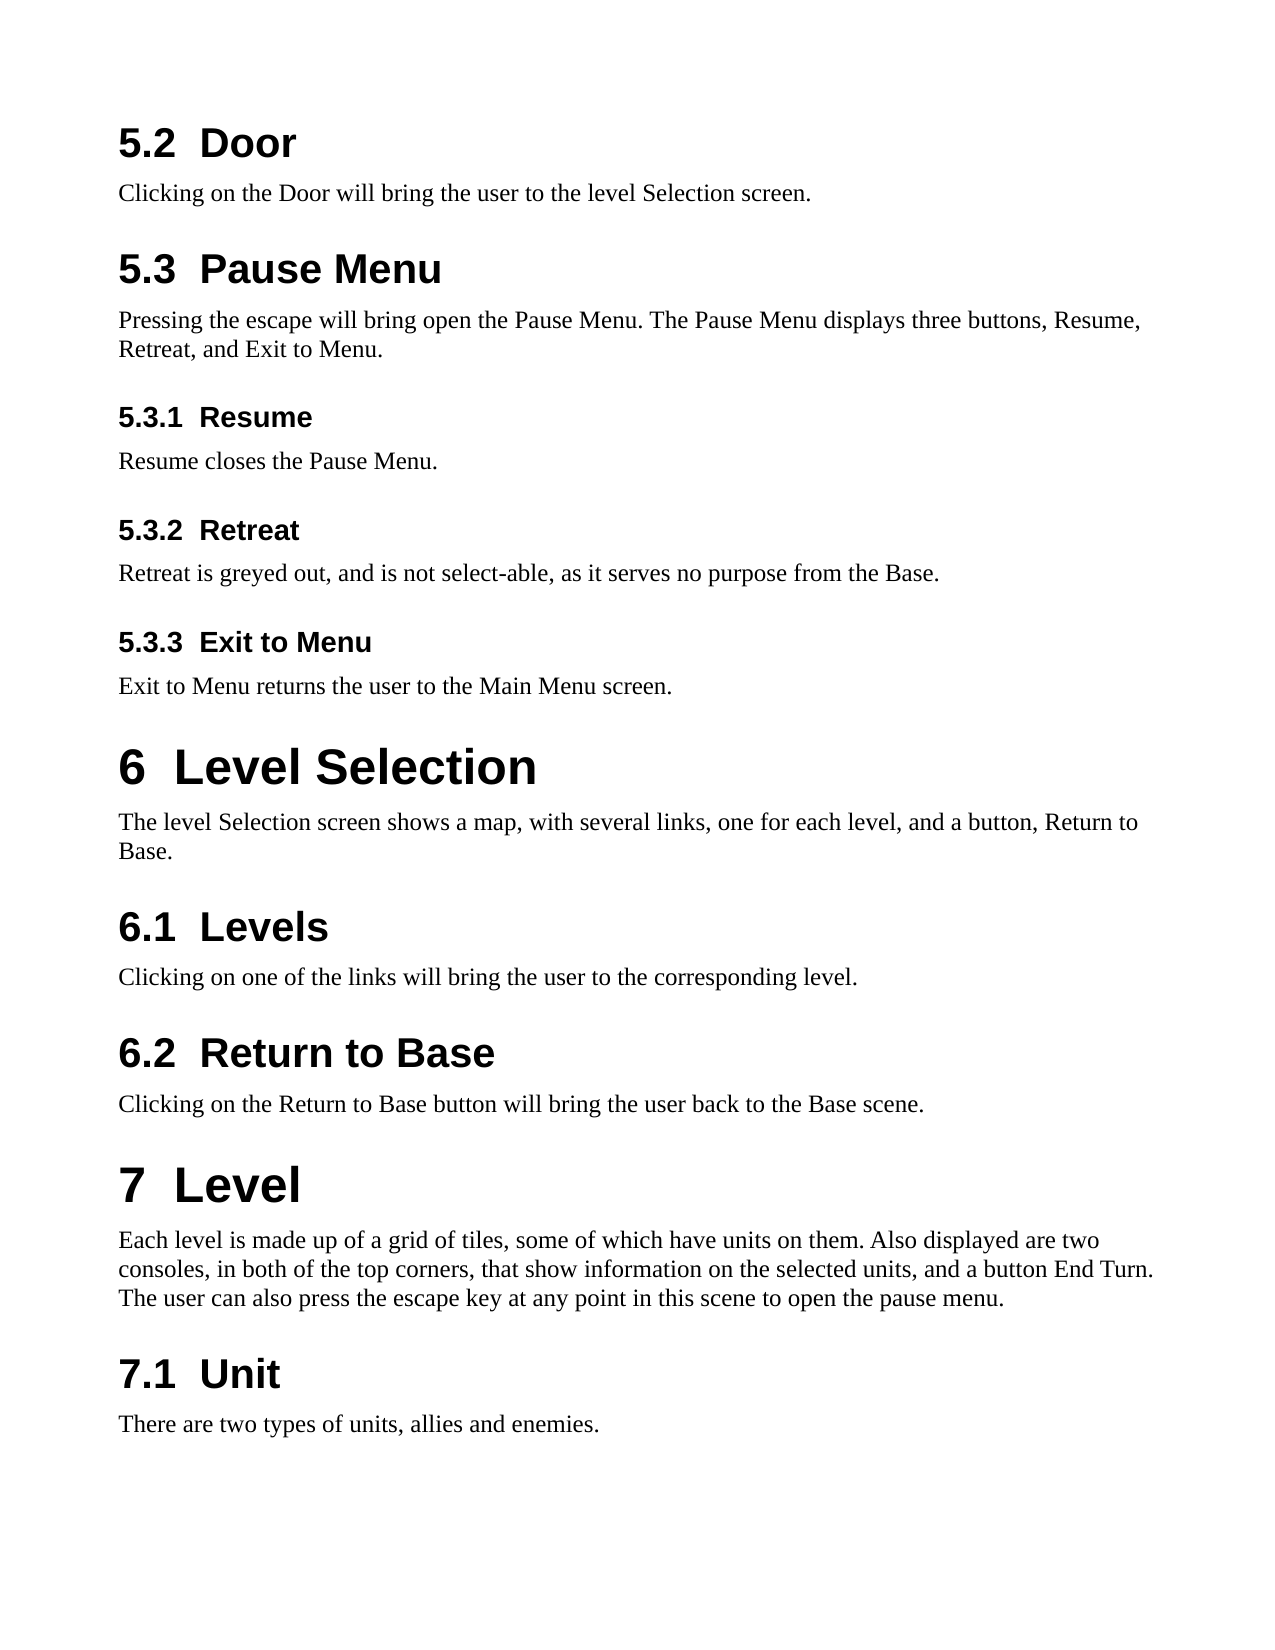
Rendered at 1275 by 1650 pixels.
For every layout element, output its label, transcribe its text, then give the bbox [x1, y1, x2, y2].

text Pressing the escape will bring open the Pause Menu. The Pause Menu displays three buttons, Resume, Retreat, and Exit to Menu. [118, 305, 1157, 363]
subtitle Level [118, 1155, 1157, 1213]
text The level Selection screen shows a map, with several links, one for each level, and a button, Return to Base. [118, 807, 1157, 864]
text Clicking on the Return to Base button will bring the user back to the Base scene. [118, 1089, 1157, 1118]
text Clicking on one of the links will bring the user to the corresponding level. [118, 962, 1157, 991]
subtitle Level Selection [118, 737, 1157, 794]
subtitle Retreat [118, 512, 1157, 546]
text Each level is made up of a grid of tiles, some of which have units on them. Also displayed are two consoles, in both of the top corners, that show information on the selected units, and a button End Turn. The user can also press the escape key at any point in this scene to open the pause menu. [118, 1225, 1157, 1312]
text Retreat is greyed out, and is not select-able, as it serves no purpose from the Base. [118, 558, 1157, 587]
text Resume closes the Pause Menu. [118, 446, 1157, 475]
subtitle Return to Base [118, 1029, 1157, 1077]
text Exit to Menu returns the user to the Main Menu screen. [118, 671, 1157, 699]
subtitle Door [118, 118, 1157, 166]
subtitle Levels [118, 902, 1157, 950]
subtitle Exit to Menu [118, 625, 1157, 658]
subtitle Unit [118, 1349, 1157, 1397]
subtitle Pause Menu [118, 245, 1157, 293]
text Clicking on the Door will bring the user to the level Selection screen. [118, 178, 1157, 207]
text There are two types of units, allies and enemies. [118, 1409, 1157, 1438]
subtitle Resume [118, 400, 1157, 434]
